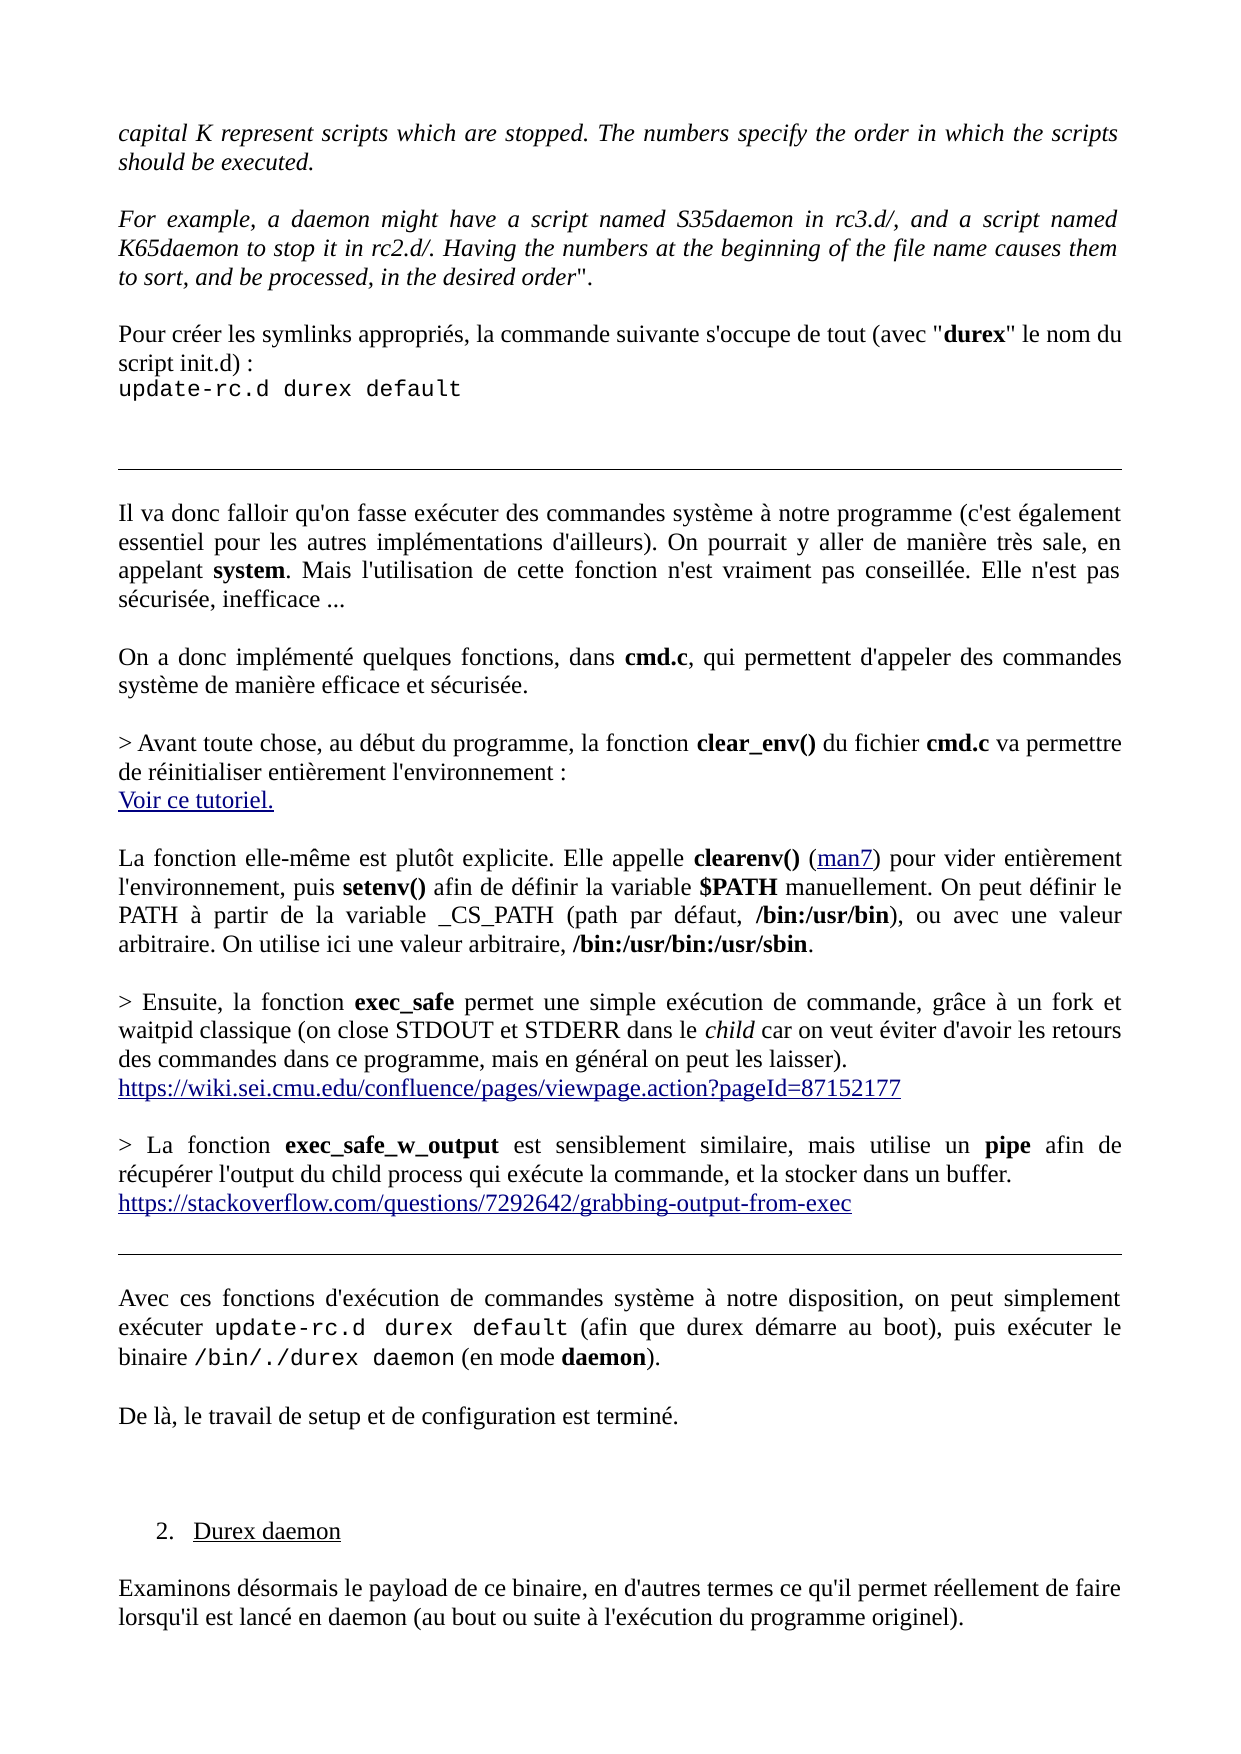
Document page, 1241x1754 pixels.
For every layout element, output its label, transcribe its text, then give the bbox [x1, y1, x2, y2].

text > Avant toute chose, au début du programme, la fonction clear_env() du fichier cmd.c va permettre de réinitialiser entièrement l'environnement : [118, 728, 1122, 785]
text capital K represent scripts which are stopped. The numbers specify the order in which the scripts should be executed. [118, 118, 1122, 176]
text For example, a daemon might have a script named S35daemon in rc3.d/, and a script named K65daemon to stop it in rc2.d/. Having the numbers at the beginning of the file name causes them to sort, and be processed, in the desired order". [118, 204, 1122, 291]
text Il va donc falloir qu'on fasse exécuter des commandes système à notre programme (c'est également essentiel pour les autres implémentations d'ailleurs). On pourrait y aller de manière très sale, en appelant system. Mais l'utilisation de cette fonction n'est vraiment pas conseillée. Elle n'est pas sécurisée, inefficace ... [118, 498, 1122, 613]
text > La fonction exec_safe_w_output est sensiblement similaire, mais utilise un pipe afin de récupérer l'output du child process qui exécute la commande, et la stocker dans un buffer. [118, 1130, 1122, 1188]
text https://stackoverflow.com/questions/7292642/grabbing-output-from-exec [118, 1188, 1122, 1217]
text https://wiki.sei.cmu.edu/confluence/pages/viewpage.action?pageId=87152177 [118, 1073, 1122, 1102]
list Durex daemon [156, 1516, 1122, 1545]
text > Ensuite, la fonction exec_safe permet une simple exécution de commande, grâce à un fork et waitpid classique (on close STDOUT et STDERR dans le child car on veut éviter d'avoir les retours des commandes dans ce programme, mais en général on peut les laisser). [118, 987, 1122, 1073]
text De là, le travail de setup et de configuration est terminé. [118, 1401, 1122, 1430]
text On a donc implémenté quelques fonctions, dans cmd.c, qui permettent d'appeler des commandes système de manière efficace et sécurisée. [118, 642, 1122, 699]
text Avec ces fonctions d'exécution de commandes système à notre disposition, on peut simplement exécuter update-rc.d durex default (afin que durex démarre au boot), puis exécuter le binaire /bin/./durex daemon (en mode daemon). [118, 1283, 1122, 1372]
text Pour créer les symlinks appropriés, la commande suivante s'occupe de tout (avec "durex" le nom du script init.d) : [118, 319, 1122, 377]
text Examinons désormais le payload de ce binaire, en d'autres termes ce qu'il permet réellement de faire lorsqu'il est lancé en daemon (au bout ou suite à l'exécution du programme originel). [118, 1573, 1122, 1631]
text La fonction elle-même est plutôt explicite. Elle appelle clearenv() (man7) pour vider entièrement l'environnement, puis setenv() afin de définir la variable $PATH manuellement. On peut définir le PATH à partir de la variable _CS_PATH (path par défaut, /bin:/usr/bin), ou avec une valeur arbitraire. On utilise ici une valeur arbitraire, /bin:/usr/bin:/usr/sbin. [118, 843, 1122, 958]
text update-rc.d durex default [118, 377, 1122, 403]
text Voir ce tutoriel. [118, 785, 1122, 814]
